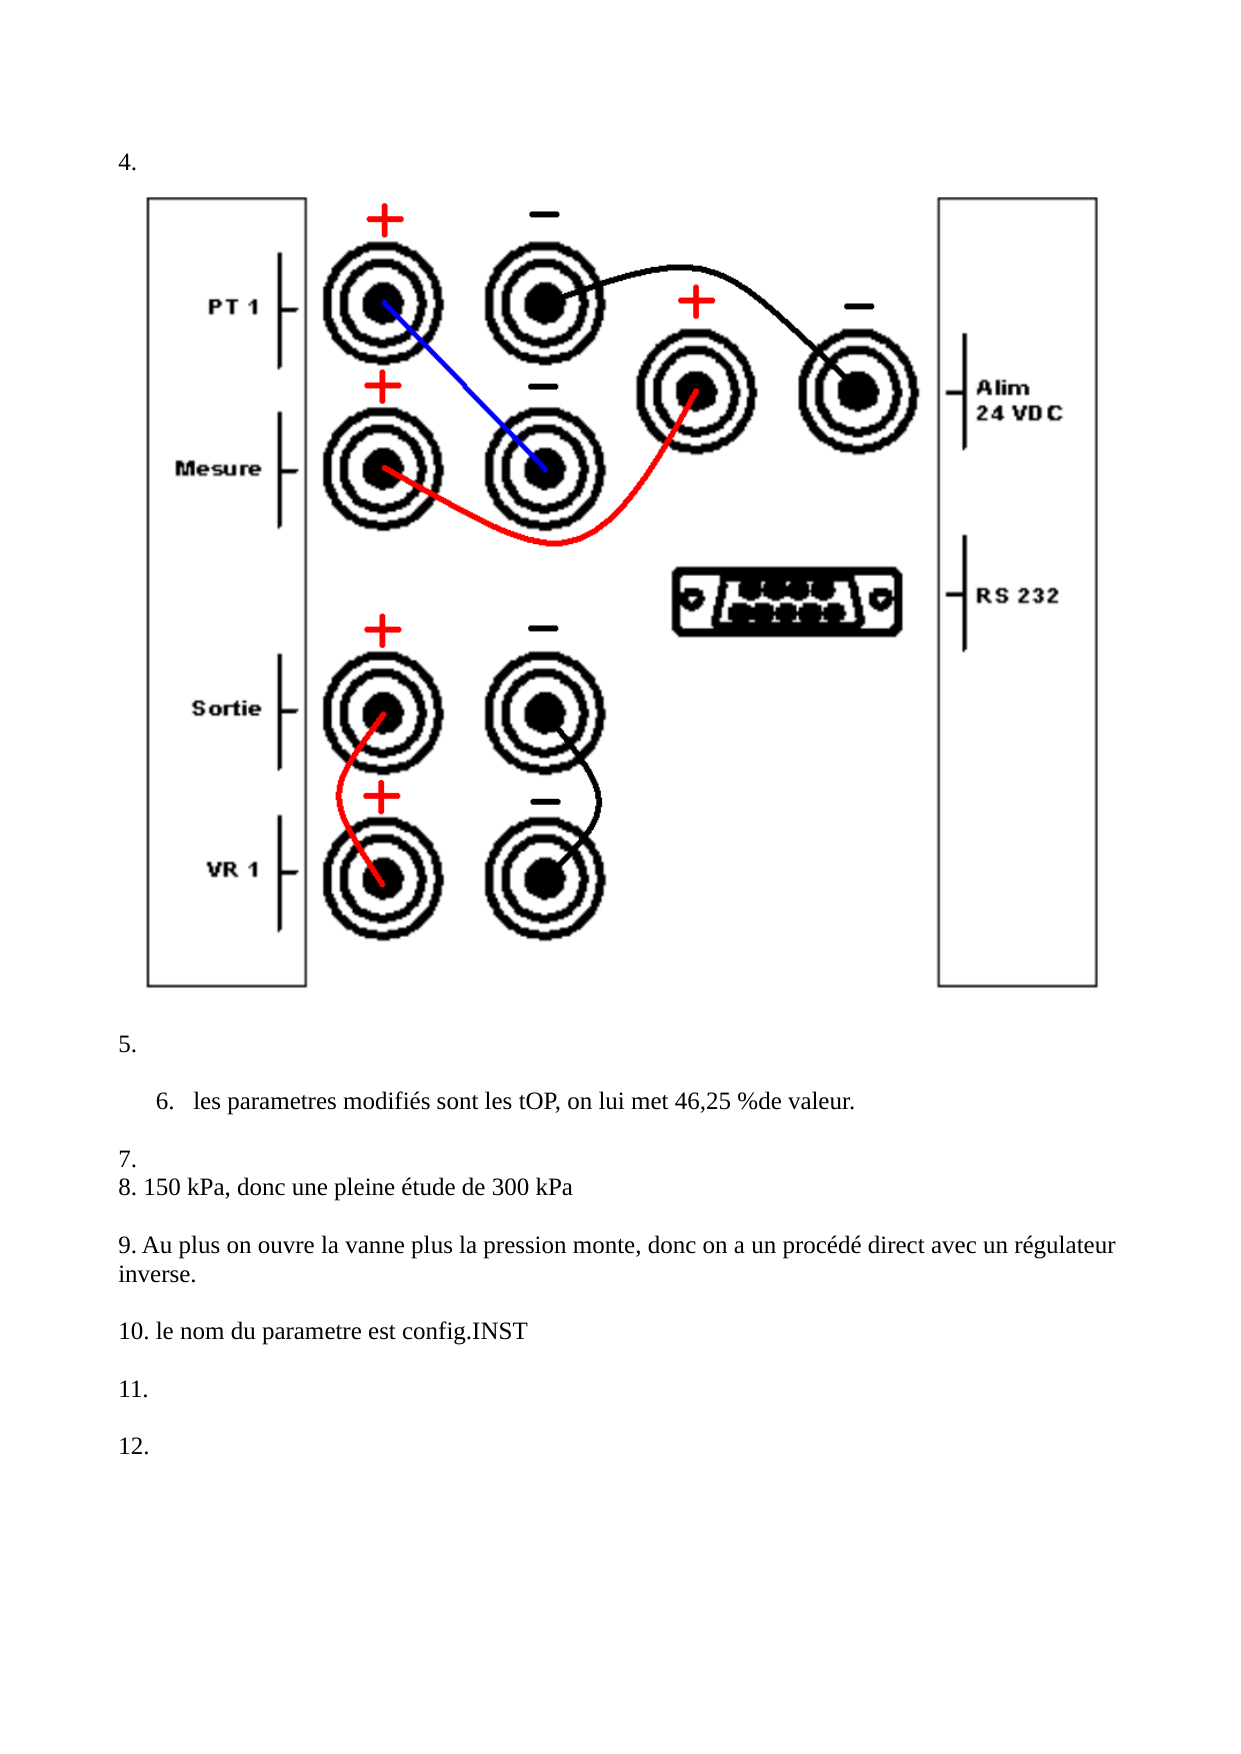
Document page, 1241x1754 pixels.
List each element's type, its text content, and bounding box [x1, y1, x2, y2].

text 10. le nom du parametre est config.INST [118, 1316, 1122, 1345]
text 11. [118, 1374, 1122, 1402]
text 12. [118, 1431, 1122, 1460]
text 7. [118, 1144, 1122, 1172]
list les parametres modifiés sont les tOP, on lui met 46,25 %de valeur. [156, 1086, 1122, 1115]
text 5. [118, 1029, 1122, 1057]
text 4. [118, 147, 1122, 176]
text 8. 150 kPa, donc une pleine étude de 300 kPa [118, 1172, 1122, 1201]
text 9. Au plus on ouvre la vanne plus la pression monte, donc on a un procédé direct avec un régulateur inverse. [118, 1230, 1122, 1287]
